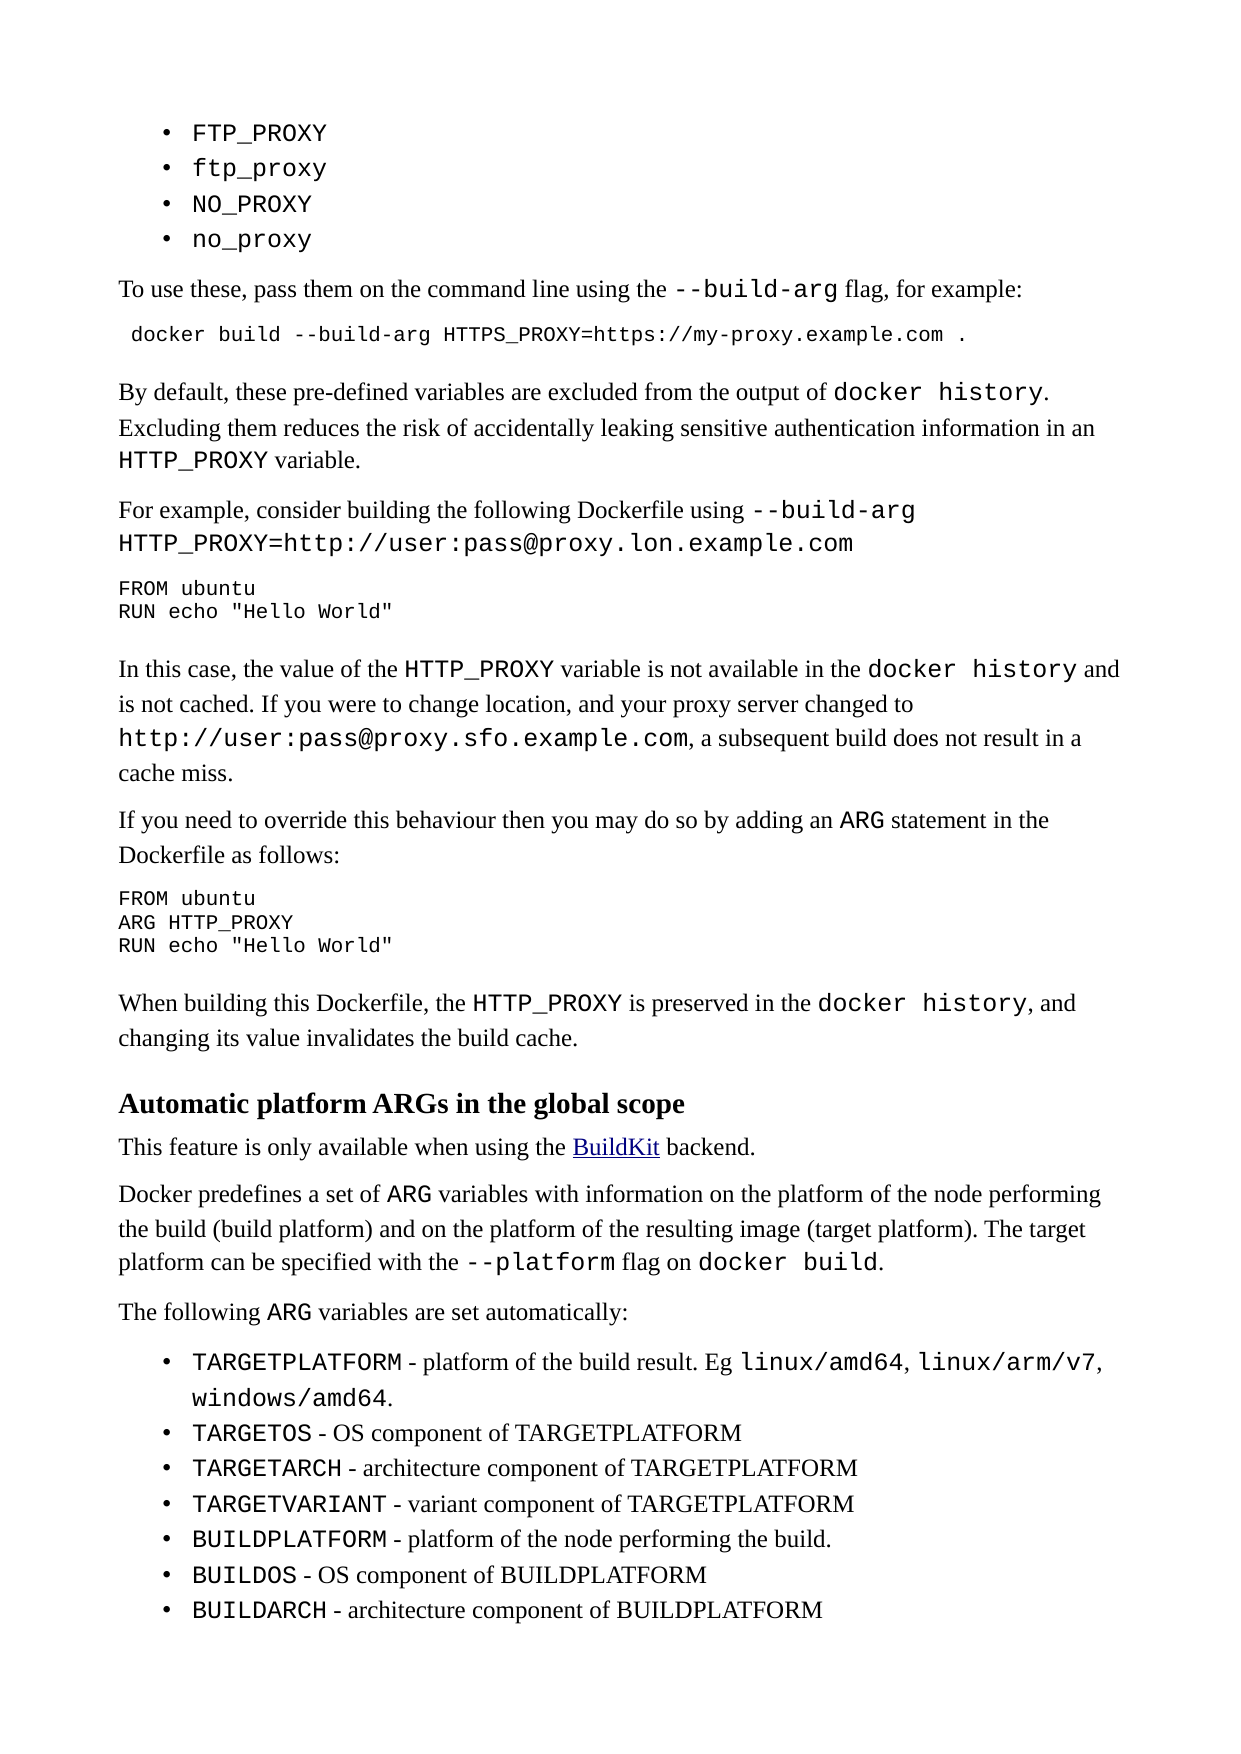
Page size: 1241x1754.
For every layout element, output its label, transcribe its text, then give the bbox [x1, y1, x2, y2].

text By default, these pre-defined variables are excluded from the output of docker history. Excluding them reduces the risk of accidentally leaking sensitive authentication information in an HTTP_PROXY variable. [118, 377, 1122, 476]
text For example, consider building the following Dockerfile using --build-arg HTTP_PROXY=http://user:pass@proxy.lon.example.com [118, 496, 1122, 559]
list TARGETPLATFORM - platform of the build result. Eg linux/amd64, linux/arm/v7, windows/amd64. [162, 1347, 1122, 1413]
text ARG HTTP_PROXY [118, 912, 1122, 935]
list ftp_proxy [162, 153, 1122, 184]
text To use these, pass them on the command line using the --build-arg flag, for example: [118, 274, 1122, 305]
list TARGETOS - OS component of TARGETPLATFORM [162, 1418, 1122, 1449]
text In this case, the value of the HTTP_PROXY variable is not available in the docker history and is not cached. If you were to change location, and your proxy server changed to http://user:pass@proxy.sfo.example.com, a subsequent build does not result in a cache miss. [118, 654, 1122, 786]
text RUN echo "Hello World" [118, 935, 1122, 959]
text If you need to override this behaviour then you may do so by adding an ARG statement in the Dockerfile as follows: [118, 805, 1122, 869]
text RUN echo "Hello World" [118, 601, 1122, 625]
text docker build --build-arg HTTPS_PROXY=https://my-proxy.example.com . [118, 324, 1122, 348]
list TARGETARCH - architecture component of TARGETPLATFORM [162, 1453, 1122, 1484]
text FROM ubuntu [118, 578, 1122, 601]
list TARGETVARIANT - variant component of TARGETPLATFORM [162, 1489, 1122, 1520]
list FTP_PROXY [162, 118, 1122, 149]
text This feature is only available when using the BuildKit backend. [118, 1132, 1122, 1161]
list BUILDOS - OS component of BUILDPLATFORM [162, 1560, 1122, 1591]
list NO_PROXY [162, 189, 1122, 220]
text The following ARG variables are set automatically: [118, 1297, 1122, 1328]
subtitle Automatic platform ARGs in the global scope [118, 1086, 1122, 1119]
list no_proxy [162, 224, 1122, 255]
text FROM ubuntu [118, 888, 1122, 912]
text When building this Dockerfile, the HTTP_PROXY is preserved in the docker history, and changing its value invalidates the build cache. [118, 988, 1122, 1052]
list BUILDARCH - architecture component of BUILDPLATFORM [162, 1595, 1122, 1626]
list BUILDPLATFORM - platform of the node performing the build. [162, 1524, 1122, 1555]
text Docker predefines a set of ARG variables with information on the platform of the node performing the build (build platform) and on the platform of the resulting image (target platform). The target platform can be specified with the --platform flag on docker build. [118, 1179, 1122, 1278]
